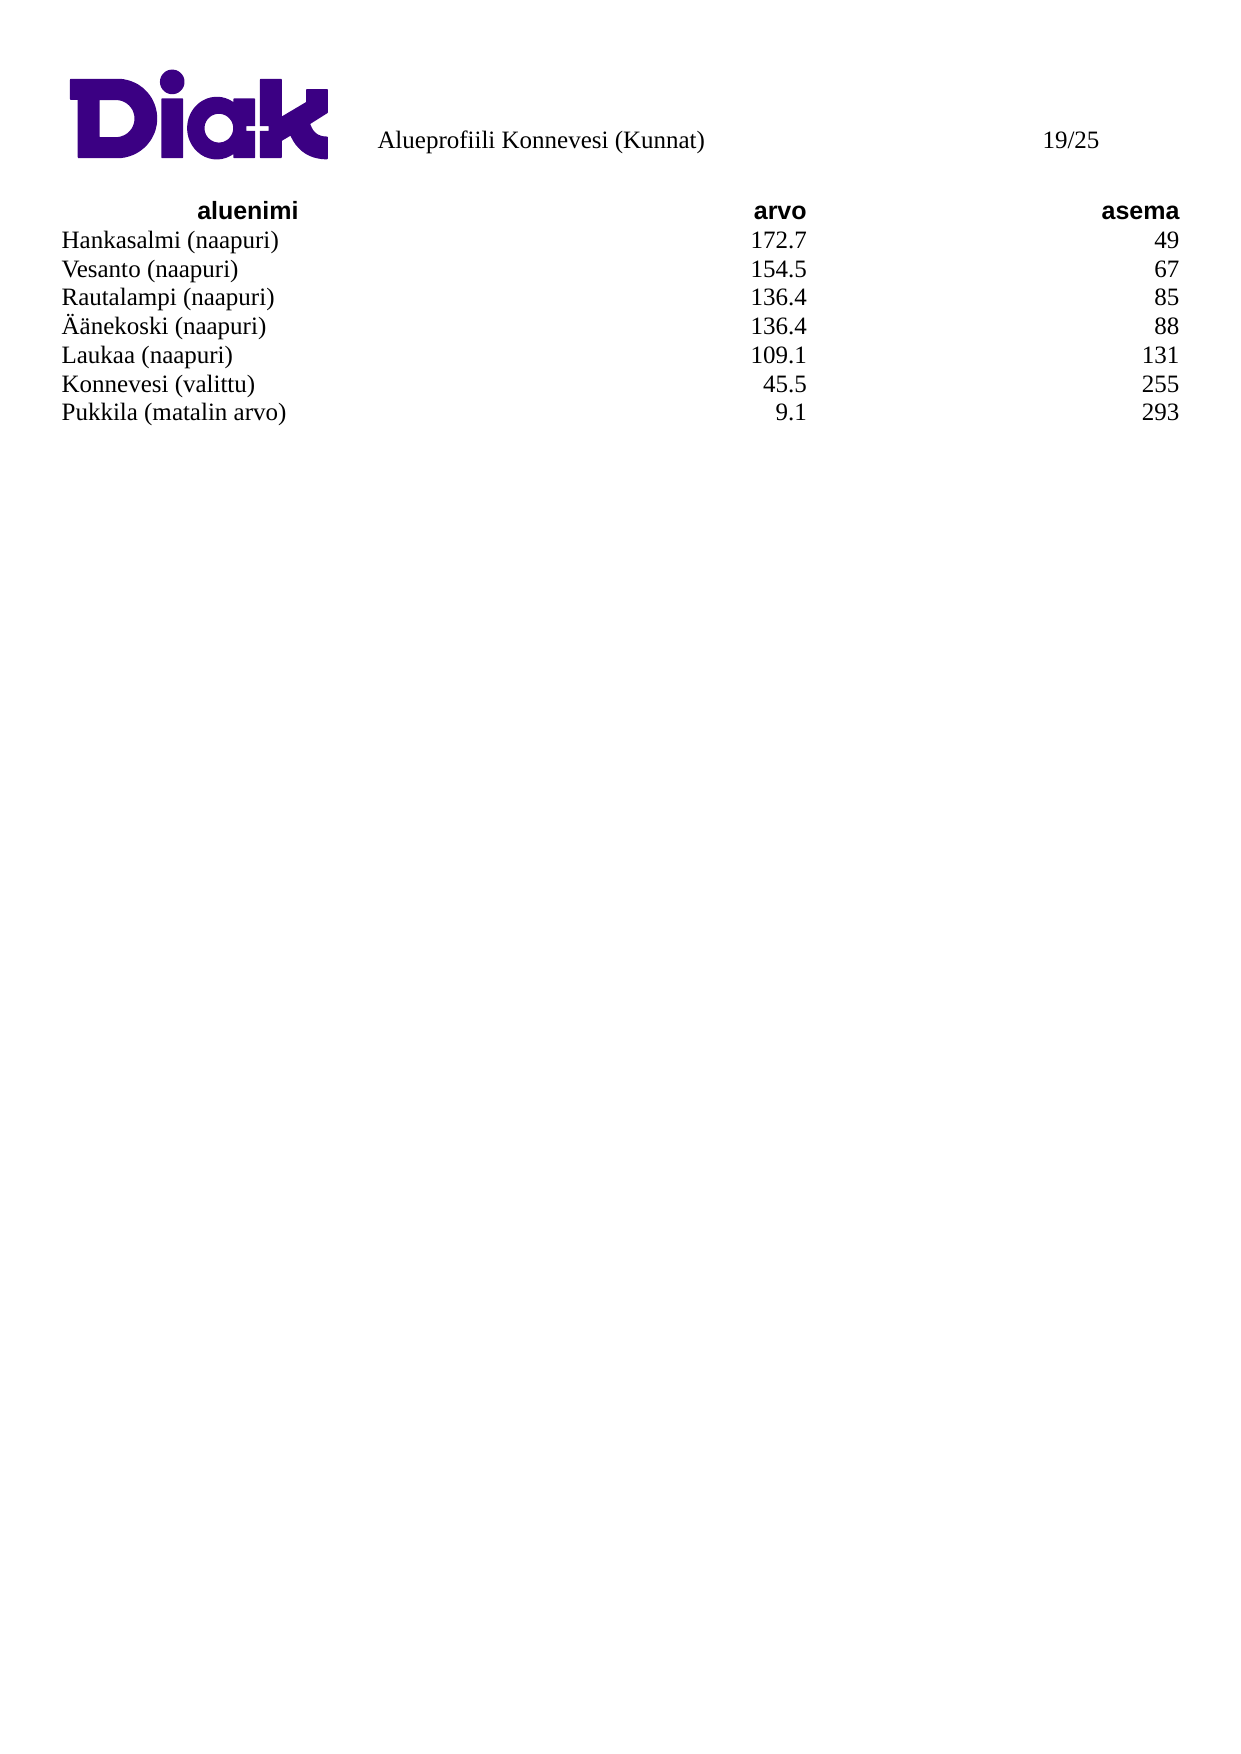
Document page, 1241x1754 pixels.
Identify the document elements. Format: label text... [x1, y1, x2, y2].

table_cell 131 [806, 340, 1179, 369]
table_cell Pukkila (matalin arvo) [61, 398, 434, 426]
table_header aluenimi [61, 196, 434, 225]
table_cell 293 [806, 398, 1179, 426]
table_cell 67 [806, 254, 1179, 282]
table_cell 109.1 [434, 340, 806, 369]
table_cell Hankasalmi (naapuri) [61, 225, 434, 254]
table_cell 172.7 [434, 225, 806, 254]
table_cell 136.4 [434, 311, 806, 340]
table_cell 45.5 [434, 369, 806, 397]
table_cell Vesanto (naapuri) [61, 254, 434, 282]
table_cell 9.1 [434, 398, 806, 426]
table_cell 255 [806, 369, 1179, 397]
table_cell Laukaa (naapuri) [61, 340, 434, 369]
table_cell Äänekoski (naapuri) [61, 311, 434, 340]
table_cell 49 [806, 225, 1179, 254]
table_cell Rautalampi (naapuri) [61, 283, 434, 311]
table_header asema [806, 196, 1179, 225]
table_header arvo [434, 196, 806, 225]
table_cell 88 [806, 311, 1179, 340]
table_cell 154.5 [434, 254, 806, 282]
table_cell 136.4 [434, 283, 806, 311]
table_cell Konnevesi (valittu) [61, 369, 434, 397]
table_cell 85 [806, 283, 1179, 311]
